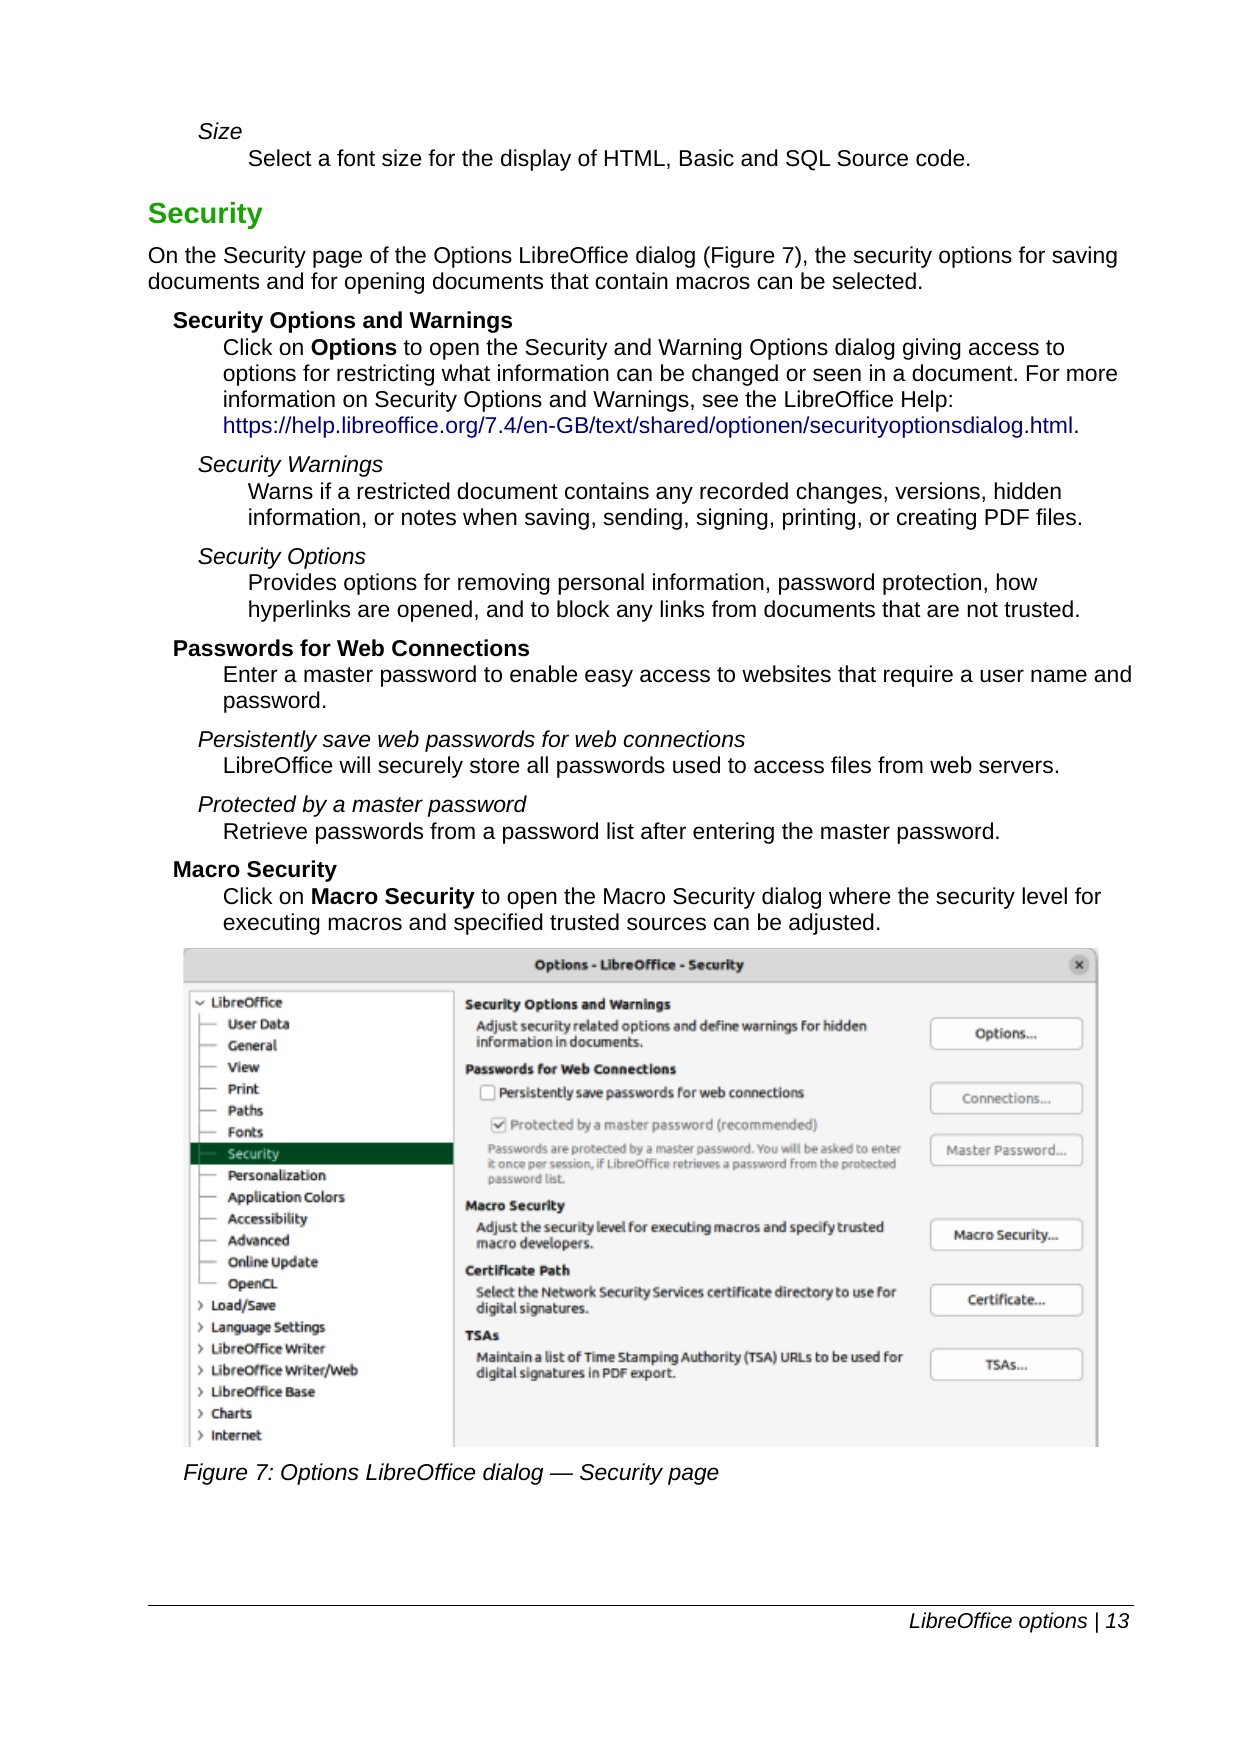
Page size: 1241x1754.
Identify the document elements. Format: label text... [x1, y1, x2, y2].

text Macro Security [173, 856, 1134, 883]
text On the Security page of the Options LibreOffice dialog (Figure 7), the security options for saving documents and for opening documents that contain macros can be selected. [148, 242, 1134, 294]
text Security Options [198, 543, 1134, 569]
text Click on Macro Security to open the Macro Security dialog where the security level for executing macros and specified trusted sources can be adjusted. [223, 883, 1134, 936]
text Size [198, 118, 1134, 144]
text Persistently save web passwords for web connections [198, 726, 1134, 752]
subtitle Security [148, 196, 1134, 229]
text Figure 7: Options LibreOffice dialog — Security page [183, 1459, 1098, 1485]
text Protected by a master password [198, 791, 1134, 818]
text Security Options and Warnings [173, 307, 1134, 333]
text Warns if a restricted document contains any recorded changes, versions, hidden information, or notes when saving, sending, signing, printing, or creating PDF files. [248, 478, 1134, 530]
text Enter a master password to enable easy access to websites that require a user name and password. [223, 661, 1134, 713]
picture [183, 948, 1099, 1447]
text LibreOffice will securely store all passwords used to access files from web servers. [223, 752, 1134, 779]
text Select a font size for the display of HTML, Basic and SQL Source code. [248, 144, 1134, 171]
text Provides options for removing personal information, password protection, how hyperlinks are opened, and to block any links from documents that are not trusted. [248, 569, 1134, 622]
text Passwords for Web Connections [173, 634, 1134, 661]
text Retrieve passwords from a password list after entering the master password. [223, 818, 1134, 844]
text Security Warnings [198, 451, 1134, 478]
text Click on Options to open the Security and Warning Options dialog giving access to options for restricting what information can be changed or seen in a document. For more information on Security Options and Warnings, see the LibreOffice Help: https://help.libreoffice.org/7.4/en-GB/text/shared/optionen/securityoptionsdialog.html. [223, 333, 1134, 439]
